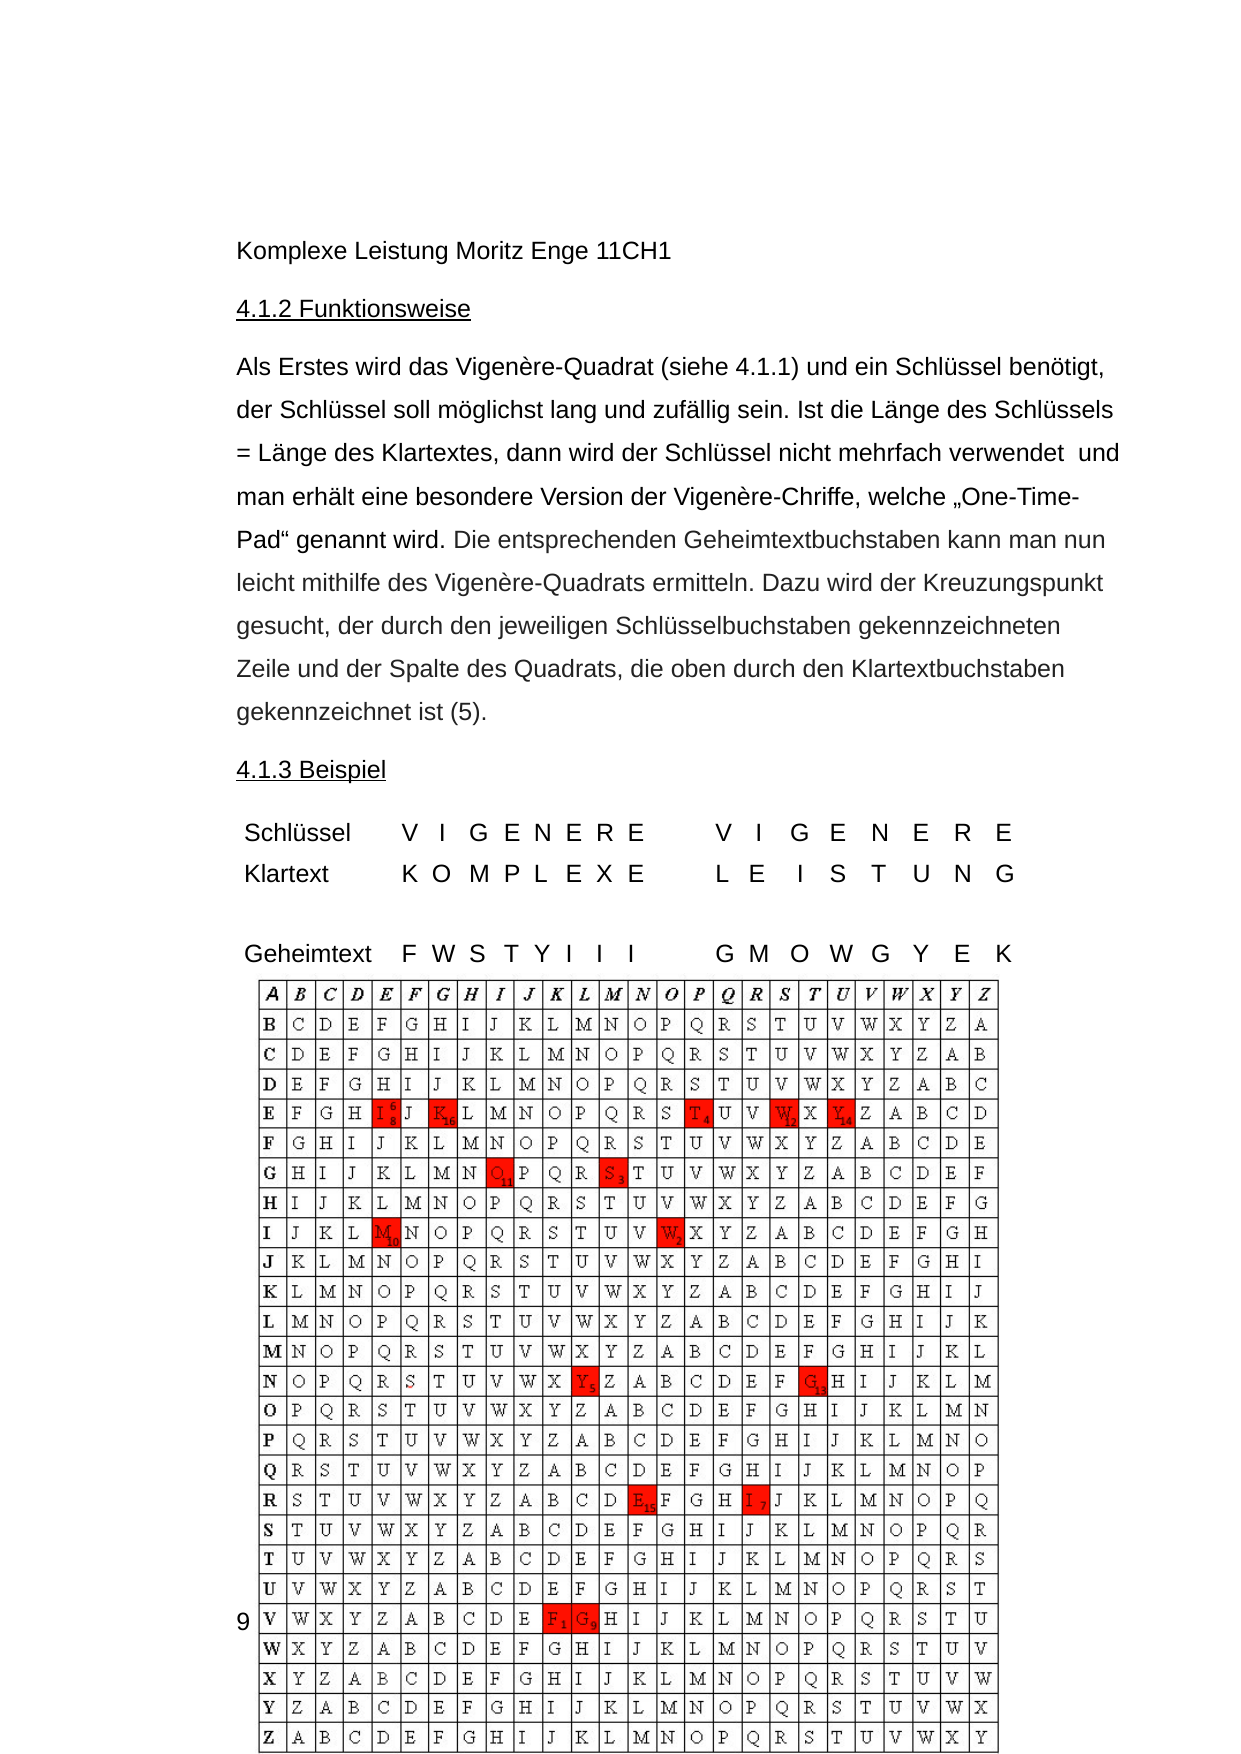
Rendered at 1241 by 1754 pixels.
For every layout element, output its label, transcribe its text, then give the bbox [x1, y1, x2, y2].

table_cell [560, 893, 590, 933]
table_cell Klartext [238, 853, 380, 893]
table_cell K [989, 933, 1031, 973]
table_cell L [709, 853, 742, 893]
table_cell W [426, 933, 463, 973]
table_cell [709, 893, 742, 933]
table_cell [528, 893, 560, 933]
table_cell [694, 893, 709, 933]
table_header E [498, 813, 528, 853]
table_header E [824, 813, 865, 853]
table_header E [622, 813, 652, 853]
table_cell F [396, 933, 426, 973]
table_cell E [948, 933, 989, 973]
table_header [652, 813, 693, 853]
table_cell [865, 893, 906, 933]
table_cell I [590, 933, 622, 973]
table_header R [590, 813, 622, 853]
table_cell M [743, 933, 784, 973]
table_cell [380, 893, 396, 933]
table_header V [709, 813, 742, 853]
table_cell M [463, 853, 498, 893]
table_header E [906, 813, 948, 853]
table_cell I [784, 853, 823, 893]
table_cell [694, 933, 709, 973]
table_cell Y [906, 933, 948, 973]
table_cell X [590, 853, 622, 893]
table_cell [463, 893, 498, 933]
table_cell I [622, 933, 652, 973]
table_cell N [948, 853, 989, 893]
table_cell Geheimtext [238, 933, 380, 973]
table_cell T [865, 853, 906, 893]
table_cell O [426, 853, 463, 893]
table_cell G [709, 933, 742, 973]
table_header R [948, 813, 989, 853]
table_cell K [396, 853, 426, 893]
text 4.1.2 Funktionsweise [236, 294, 1122, 323]
table_cell G [865, 933, 906, 973]
table_header [380, 813, 396, 853]
table_header I [743, 813, 784, 853]
table_cell [784, 893, 823, 933]
table_header N [528, 813, 560, 853]
table_cell I [560, 933, 590, 973]
table_cell E [560, 853, 590, 893]
table_cell O [784, 933, 823, 973]
table_cell [238, 893, 380, 933]
table_cell S [463, 933, 498, 973]
table_cell [652, 853, 693, 893]
table_cell [426, 893, 463, 933]
table_cell [622, 893, 652, 933]
table_cell [989, 893, 1031, 933]
table_cell [906, 893, 948, 933]
table_cell L [528, 853, 560, 893]
table_cell [743, 893, 784, 933]
table_header N [865, 813, 906, 853]
table_cell P [498, 853, 528, 893]
table_cell [652, 893, 693, 933]
table_cell [590, 893, 622, 933]
table_cell T [498, 933, 528, 973]
table_header I [426, 813, 463, 853]
text Als Erstes wird das Vigenère-Quadrat (siehe 4.1.1) und ein Schlüssel benötigt, der Schlüssel soll möglichst lang und zufällig sein. Ist die Länge des Schlüssels = Länge des Klartextes, dann wird der Schlüssel nicht mehrfach verwendet und man erhält eine besondere Version der Vigenère-Chriffe, welche „One-Time-Pad“ genannt wird. Die entsprechenden Geheimtextbuchstaben kann man nun leicht mithilfe des Vigenère-Quadrats ermitteln. Dazu wird der Kreuzungspunkt gesucht, der durch den jeweiligen Schlüsselbuchstaben gekennzeichneten Zeile und der Spalte des Quadrats, die oben durch den Klartextbuchstaben gekennzeichnet ist (5). [236, 352, 1122, 726]
table_cell [824, 893, 865, 933]
text 4.1.3 Beispiel [236, 755, 1122, 784]
table_cell [380, 853, 396, 893]
table_cell Y [528, 933, 560, 973]
table_cell E [622, 853, 652, 893]
table_header E [560, 813, 590, 853]
table_cell [396, 893, 426, 933]
table_cell S [824, 853, 865, 893]
table_cell [948, 893, 989, 933]
table_header Schlüssel [238, 813, 380, 853]
table_cell [694, 853, 709, 893]
table_header [694, 813, 709, 853]
table_cell W [824, 933, 865, 973]
table_header V [396, 813, 426, 853]
picture [254, 973, 1000, 1754]
table_cell [380, 933, 396, 973]
table_cell G [989, 853, 1031, 893]
table_cell U [906, 853, 948, 893]
table_header G [463, 813, 498, 853]
table_header G [784, 813, 823, 853]
table_cell [498, 893, 528, 933]
table_cell [652, 933, 693, 973]
table_cell E [743, 853, 784, 893]
table_header E [989, 813, 1031, 853]
